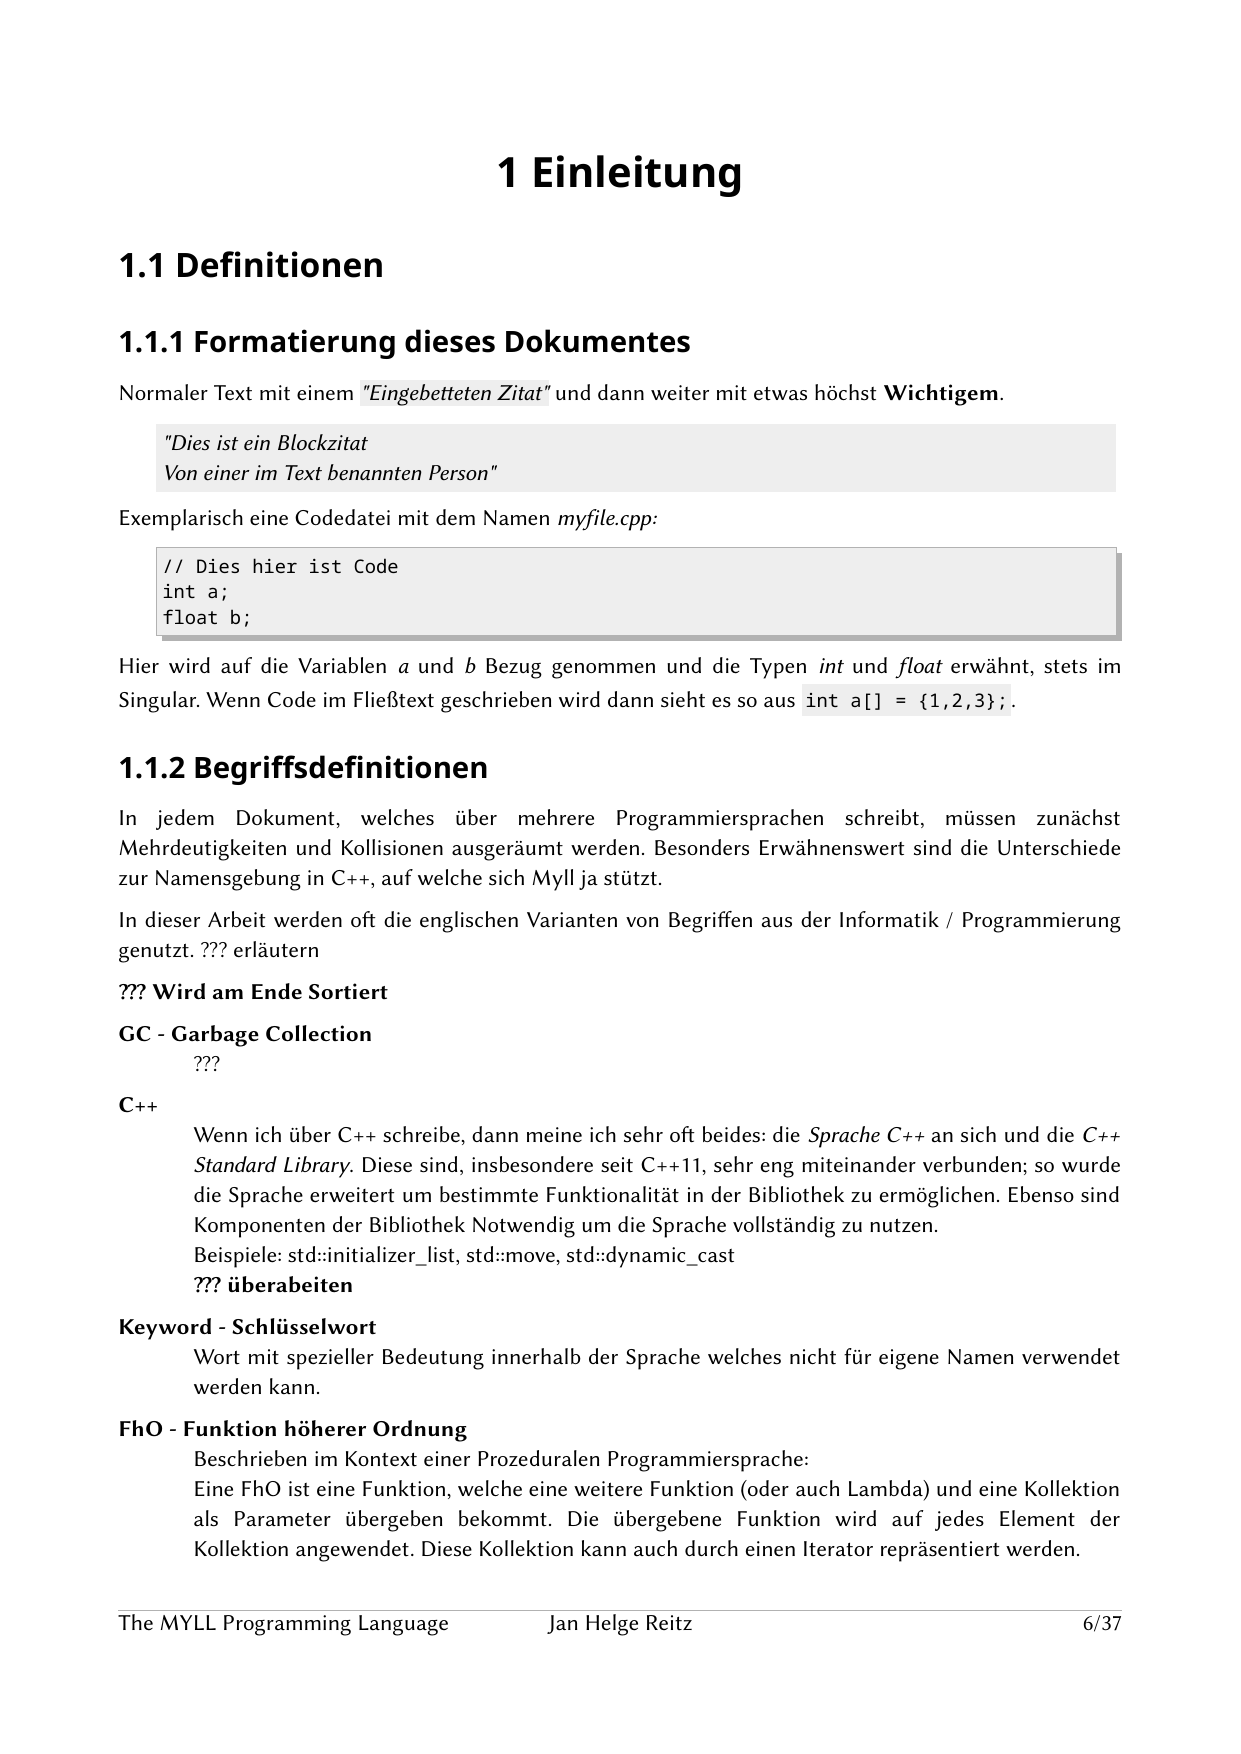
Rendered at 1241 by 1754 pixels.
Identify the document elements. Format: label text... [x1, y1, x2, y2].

text Wenn ich über C++ schreibe, dann meine ich sehr oft beides: die Sprache C++ an sich und die C++ Standard Library. Diese sind, insbesondere seit C++11, sehr eng miteinander verbunden; so wurde die Sprache erweitert um bestimmte Funktionalität in der Bibliothek zu ermöglichen. Ebenso sind Komponenten der Bibliothek Notwendig um die Sprache vollständig zu nutzen. Beispiele: std::initializer_list, std::move, std::dynamic_cast ??? überabeiten [193, 1122, 1122, 1298]
text Normaler Text mit einem "Eingebetteten Zitat" und dann weiter mit etwas höchst Wichtigem. [118, 380, 360, 406]
text Normaler Text mit einem "Eingebetteten Zitat" und dann weiter mit etwas höchst Wichtigem. [549, 380, 1122, 406]
text "Dies ist ein Blockzitat Von einer im Text benannten Person" [156, 424, 1116, 492]
text FhO - Funktion höherer Ordnung [118, 1416, 1122, 1442]
text GC - Garbage Collection [118, 1021, 1122, 1047]
text // Dies hier ist Code int a; float b; [157, 548, 1116, 635]
text In dieser Arbeit werden oft die englischen Varianten von Begriffen aus der Informatik / Programmierung genutzt. ??? erläutern [118, 907, 1122, 963]
text Wort mit spezieller Bedeutung innerhalb der Sprache welches nicht für eigene Namen verwendet werden kann. [193, 1344, 1122, 1400]
text Exemplarisch eine Codedatei mit dem Namen myfile.cpp: [118, 505, 1122, 531]
text C++ [118, 1092, 1122, 1118]
text Keyword - Schlüsselwort [118, 1314, 1122, 1340]
text Beschrieben im Kontext einer Prozeduralen Programmiersprache: Eine FhO ist eine Funktion, welche eine weitere Funktion (oder auch Lambda) und eine Kollektion als Parameter übergeben bekommt. Die übergebene Funktion wird auf jedes Element der Kollektion angewendet. Diese Kollektion kann auch durch einen Iterator repräsentiert werden. [193, 1446, 1122, 1562]
text In jedem Dokument, welches über mehrere Programmiersprachen schreibt, müssen zunächst Mehrdeutigkeiten und Kollisionen ausgeräumt werden. Besonders Erwähnenswert sind die Unterschiede zur Namensgebung in C++, auf welche sich Myll ja stützt. [118, 805, 1122, 891]
text ??? [193, 1051, 1122, 1077]
subtitle Formatierung dieses Dokumentes [118, 321, 1122, 361]
subtitle Einleitung [118, 143, 1122, 200]
text Hier wird auf die Variablen a und b Bezug genommen und die Typen int und float erwähnt, stets im Singular. Wenn Code im Fließtext geschrieben wird dann sieht es so aus int a[] = {1,2,3};. [118, 653, 1122, 716]
subtitle Begriffsdefinitionen [118, 747, 1122, 787]
text ??? Wird am Ende Sortiert [118, 979, 1122, 1005]
subtitle Definitionen [118, 242, 1122, 287]
